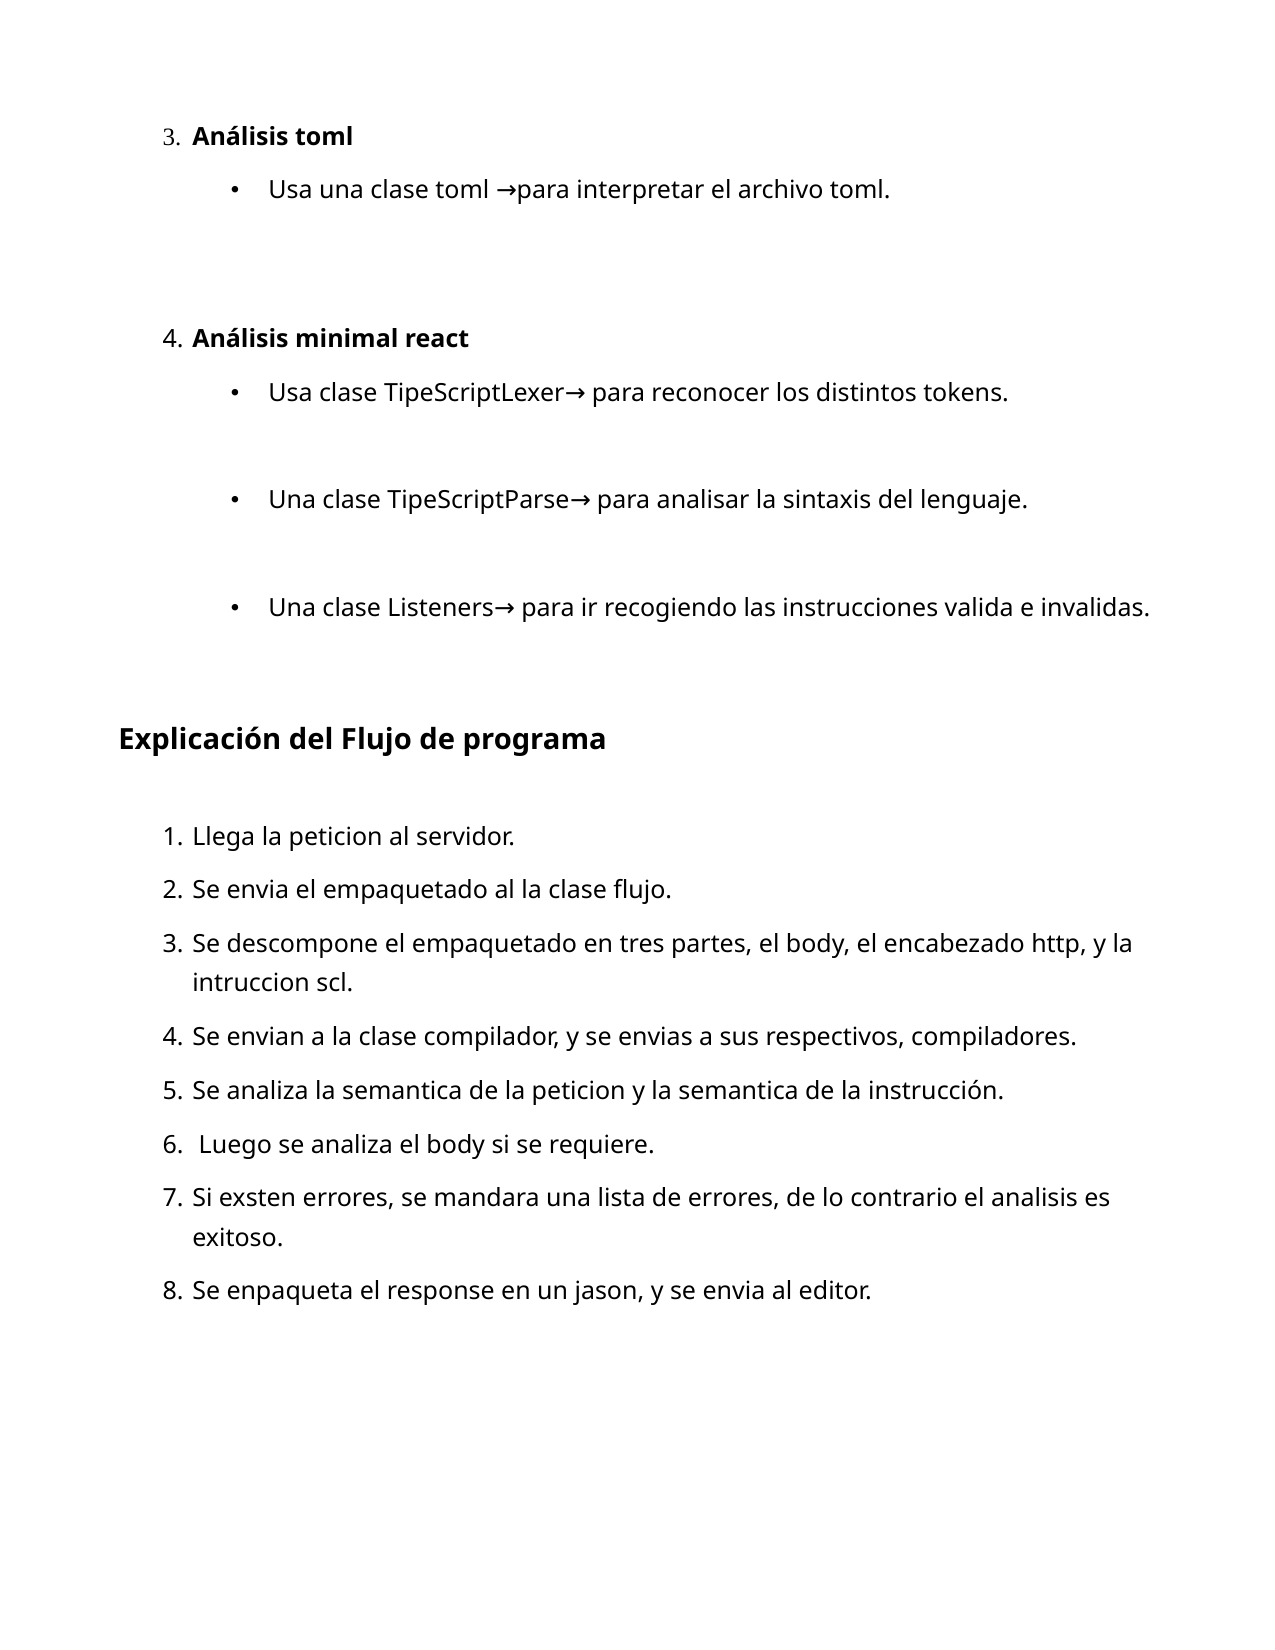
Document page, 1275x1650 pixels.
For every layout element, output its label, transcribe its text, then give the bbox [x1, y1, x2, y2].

list Si exsten errores, se mandara una lista de errores, de lo contrario el analisis es exitoso. [162, 1180, 1157, 1253]
list Se enpaqueta el response en un jason, y se envia al editor. [162, 1273, 1157, 1307]
list Luego se analiza el body si se requiere. [162, 1126, 1157, 1160]
list Una clase Listeners→ para ir recogiendo las instrucciones valida e invalidas. [231, 589, 1157, 624]
list Se envian a la clase compilador, y se envias a sus respectivos, compiladores. [162, 1019, 1157, 1053]
list Análisis toml [162, 118, 1157, 152]
list Se analiza la semantica de la peticion y la semantica de la instrucción. [162, 1072, 1157, 1107]
list Usa clase TipeScriptLexer→ para reconocer los distintos tokens. [231, 374, 1157, 409]
list Se envia el empaquetado al la clase flujo. [162, 872, 1157, 906]
list Usa una clase toml →para interpretar el archivo toml. [231, 172, 1157, 206]
subtitle Explicación del Flujo de programa [118, 718, 1157, 758]
list Análisis minimal react [162, 321, 1157, 355]
list Una clase TipeScriptParse→ para analisar la sintaxis del lenguaje. [231, 482, 1157, 516]
list Se descompone el empaquetado en tres partes, el body, el encabezado http, y la intruccion scl. [162, 926, 1157, 999]
list Llega la peticion al servidor. [162, 818, 1157, 852]
